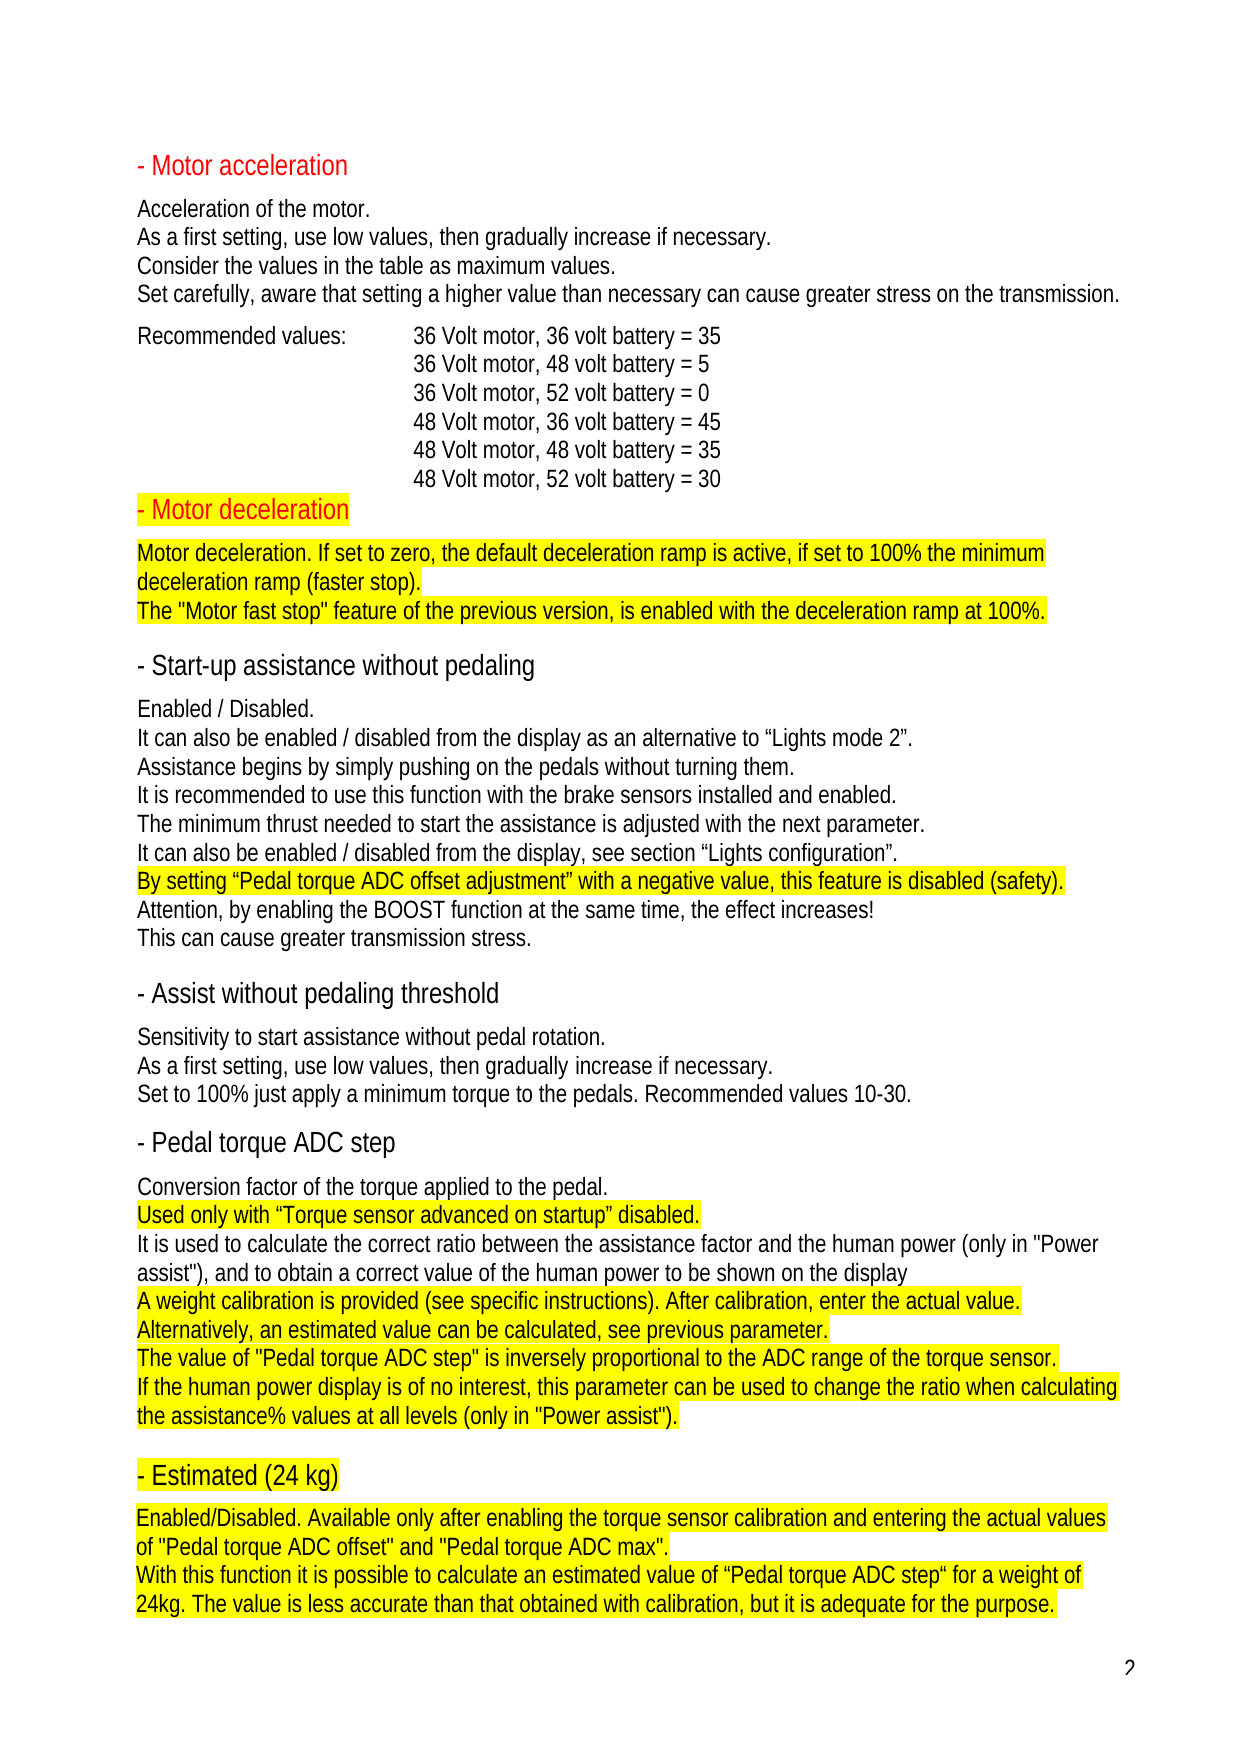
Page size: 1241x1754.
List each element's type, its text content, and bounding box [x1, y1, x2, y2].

text It is recommended to use this function with the brake sensors installed and enabled. [137, 780, 1122, 809]
text 36 Volt motor, 48 volt battery = 5 [137, 349, 1122, 378]
text The value of "Pedal torque ADC step" is inversely proportional to the ADC range of the torque sensor. If the human power display is of no interest, this parameter can be used to change the ratio when calculating the assistance% values at all levels (only in "Power assist"). [137, 1343, 1122, 1429]
text 48 Volt motor, 52 volt battery = 30 [137, 464, 1122, 492]
text - Start-up assistance without pedaling [137, 648, 1122, 682]
text Sensitivity to start assistance without pedal rotation. [137, 1022, 1122, 1051]
text This can cause greater transmission stress. [137, 923, 1122, 952]
text A weight calibration is provided (see specific instructions). After calibration, enter the actual value. [137, 1286, 1122, 1315]
text Conversion factor of the torque applied to the pedal. [137, 1172, 1122, 1200]
text - Motor acceleration [137, 148, 1122, 181]
text It is used to calculate the correct ratio between the assistance factor and the human power (only in "Power assist"), and to obtain a correct value of the human power to be shown on the display [137, 1229, 1122, 1286]
text With this function it is possible to calculate an estimated value of “Pedal torque ADC step“ for a weight of 24kg. The value is less accurate than that obtained with calibration, but it is adequate for the purpose. [136, 1561, 1122, 1618]
text It can also be enabled / disabled from the display as an alternative to “Lights mode 2”. [137, 723, 1122, 752]
text - Motor deceleration [137, 492, 1122, 526]
text The "Motor fast stop" feature of the previous version, is enabled with the deceleration ramp at 100%. [137, 596, 1122, 624]
text Consider the values in the table as maximum values. [137, 251, 1122, 279]
text The minimum thrust needed to start the assistance is adjusted with the next parameter. [137, 809, 1122, 837]
text As a first setting, use low values, then gradually increase if necessary. [137, 1051, 1122, 1079]
text By setting “Pedal torque ADC offset adjustment” with a negative value, this feature is disabled (safety). [137, 866, 1122, 895]
text - Assist without pedaling threshold [137, 976, 1122, 1009]
text 48 Volt motor, 36 volt battery = 45 [137, 407, 1122, 435]
text Used only with “Torque sensor advanced on startup” disabled. [137, 1200, 1122, 1229]
text Alternatively, an estimated value can be calculated, see previous parameter. [137, 1315, 1122, 1343]
text Set carefully, aware that setting a higher value than necessary can cause greater stress on the transmission. [137, 279, 1122, 308]
text Acceleration of the motor. [137, 193, 1122, 222]
text As a first setting, use low values, then gradually increase if necessary. [137, 222, 1122, 251]
text Set to 100% just apply a minimum torque to the pedals. Recommended values 10-30. [137, 1079, 1122, 1108]
text - Estimated (24 kg) [137, 1458, 1122, 1491]
text 36 Volt motor, 52 volt battery = 0 [137, 378, 1122, 407]
text Attention, by enabling the BOOST function at the same time, the effect increases! [137, 895, 1122, 923]
text Recommended values: 36 Volt motor, 36 volt battery = 35 [137, 321, 1122, 349]
text - Pedal torque ADC step [137, 1126, 1122, 1159]
text It can also be enabled / disabled from the display, see section “Lights configuration”. [137, 837, 1122, 866]
text Assistance begins by simply pushing on the pedals without turning them. [137, 752, 1122, 780]
text Enabled / Disabled. [137, 694, 1122, 723]
text Motor deceleration. If set to zero, the default deceleration ramp is active, if set to 100% the minimum deceleration ramp (faster stop). [137, 538, 1122, 596]
text Enabled/Disabled. Available only after enabling the torque sensor calibration and entering the actual values of "Pedal torque ADC offset" and "Pedal torque ADC max". [136, 1503, 1122, 1561]
text 48 Volt motor, 48 volt battery = 35 [137, 435, 1122, 464]
